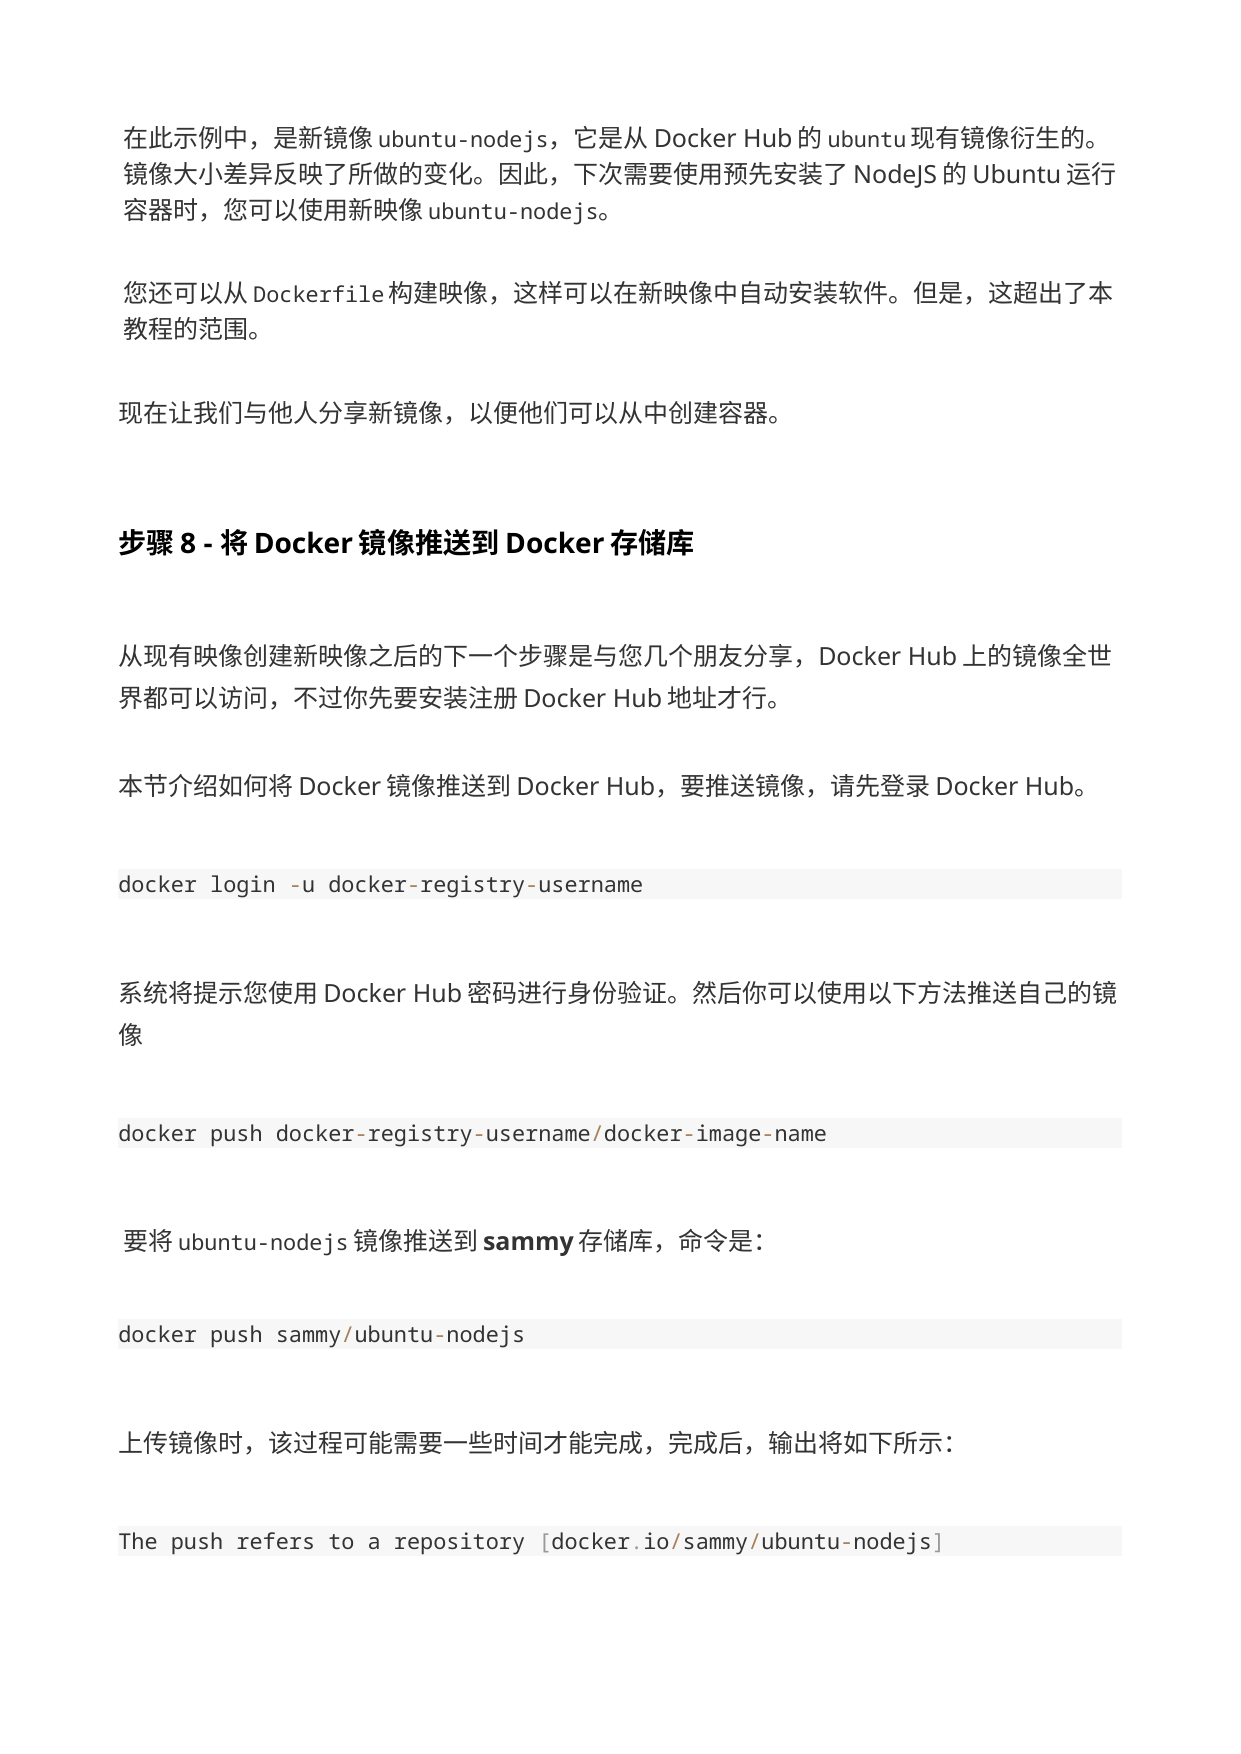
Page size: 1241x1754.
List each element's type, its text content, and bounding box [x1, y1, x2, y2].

text 从现有映像创建新映像之后的下一个步骤是与您几个朋友分享，Docker Hub上的镜像全世界都可以访问，不过你先要安装注册Docker Hub地址才行。 [118, 637, 1122, 714]
text 系统将提示您使用Docker Hub密码进行身份验证。然后你可以使用以下方法推送自己的镜像 [118, 973, 1122, 1051]
subtitle 步骤8 - 将Docker镜像推送到Docker存储库 [118, 521, 1122, 562]
text 您还可以从Dockerfile构建映像，这样可以在新映像中自动安装软件。但是，这超出了本教程的范围。 [123, 274, 1117, 346]
text The push refers to a repository [docker.io/sammy/ubuntu-nodejs] [118, 1526, 1122, 1556]
text 现在让我们与他人分享新镜像，以便他们可以从中创建容器。 [118, 393, 1122, 429]
text 要将ubuntu-nodejs镜像推送到sammy存储库，命令是： [123, 1222, 1117, 1258]
text 本节介绍如何将Docker镜像推送到Docker Hub，要推送镜像，请先登录Docker Hub。 [118, 767, 1122, 803]
text docker login -u docker-registry-username [118, 869, 1122, 899]
text docker push sammy/ubuntu-nodejs [118, 1319, 1122, 1349]
text 在此示例中，是新镜像ubuntu-nodejs，它是从Docker Hub的ubuntu现有镜像衍生的。镜像大小差异反映了所做的变化。因此，下次需要使用预先安装了NodeJS的Ubuntu运行容器时，您可以使用新映像ubuntu-nodejs。 [123, 118, 1117, 227]
text docker push docker-registry-username/docker-image-name [118, 1118, 1122, 1148]
text 上传镜像时，该过程可能需要一些时间才能完成，完成后，输出将如下所示： [118, 1423, 1122, 1459]
